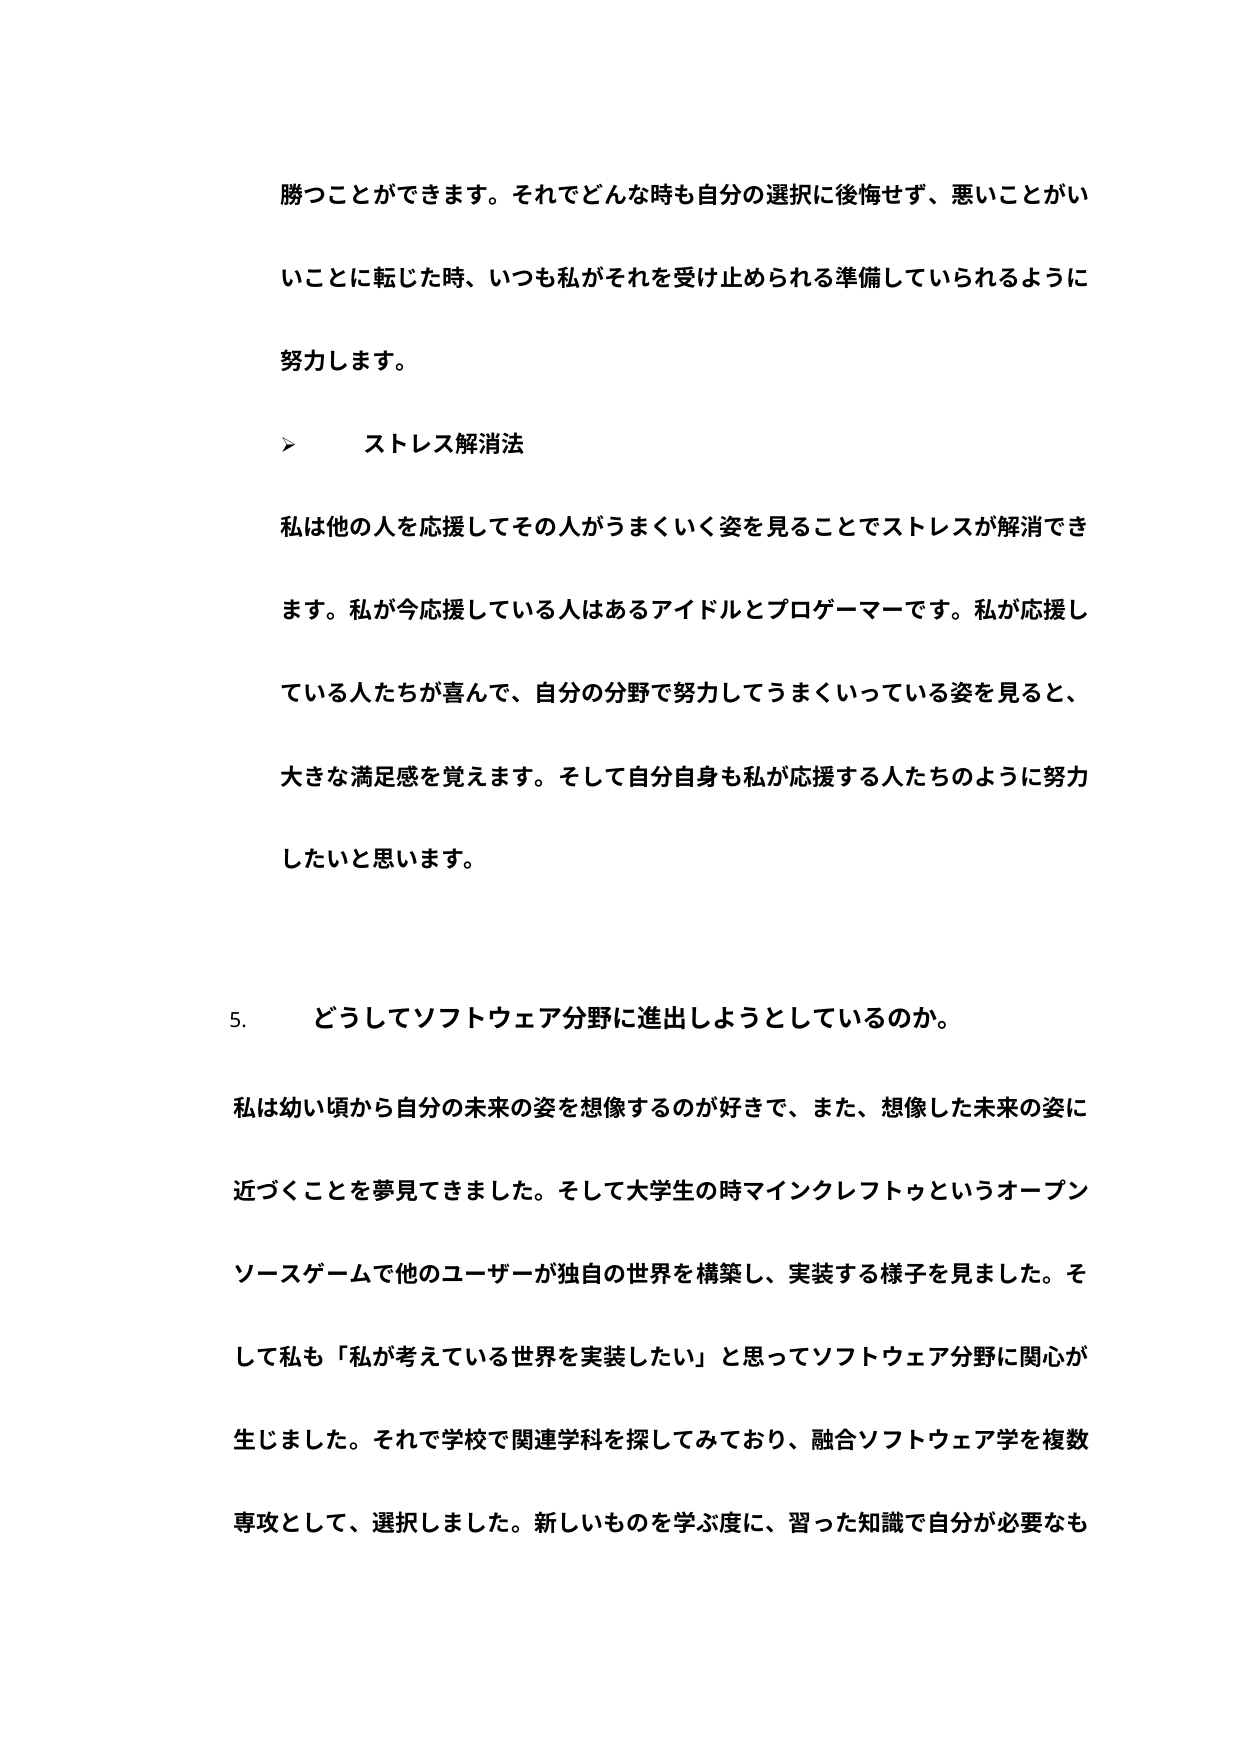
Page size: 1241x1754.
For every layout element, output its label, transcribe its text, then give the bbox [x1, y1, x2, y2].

text 私は他の人を応援してその人がうまくいく姿を見ることでストレスが解消できます。私が今応援している人はあるアイドルとプロゲーマーです。私が応援している人たちが喜んで、自分の分野で努力してうまくいっている姿を見ると、大きな満足感を覚えます。そして自分自身も私が応援する人たちのように努力したいと思います。 [280, 509, 1090, 874]
text 私は幼い頃から自分の未来の姿を想像するのが好きで、また、想像した未来の姿に近づくことを夢見てきました。そして大学生の時マインクレフトゥというオープンソースゲームで他のユーザーが独自の世界を構築し、実装する様子を見ました。そして私も「私が考えている世界を実装したい」と思ってソフトウェア分野に関心が生じました。それで学校で関連学科を探してみており、融合ソフトウェア学を複数専攻として、選択しました。新しいものを学ぶ度に、習った知識で自分が必要なも [233, 1089, 1090, 1538]
text 勝つことができます。それでどんな時も自分の選択に後悔せず、悪いことがいいことに転じた時、いつも私がそれを受け止められる準備していられるように努力します。 [280, 177, 1090, 376]
list ストレス解消法 [280, 426, 1090, 459]
list どうしてソフトウェア分野に進出しようとしているのか。 [229, 999, 1090, 1035]
